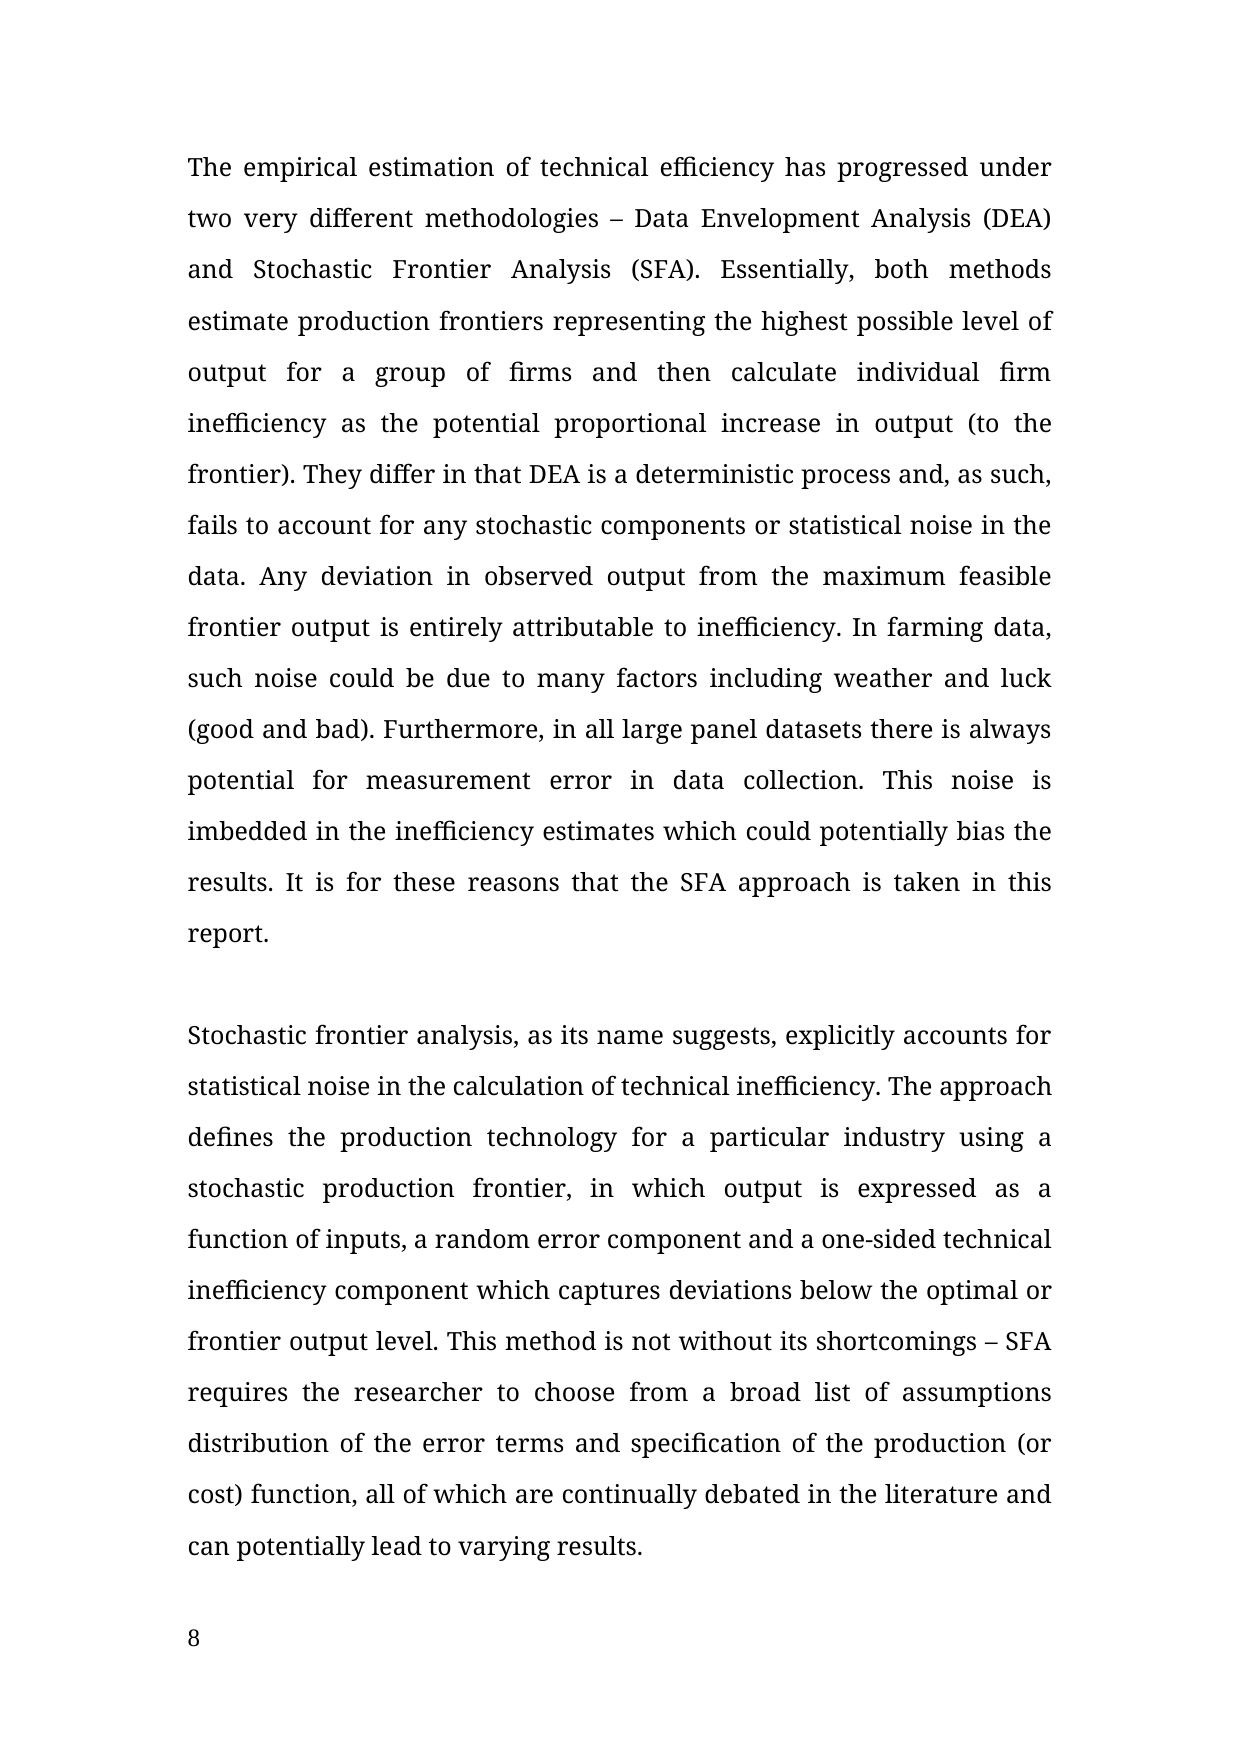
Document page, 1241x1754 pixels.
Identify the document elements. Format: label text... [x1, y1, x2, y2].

text Stochastic frontier analysis, as its name suggests, explicitly accounts for statistical noise in the calculation of technical inefficiency. The approach defines the production technology for a particular industry using a stochastic production frontier, in which output is expressed as a function of inputs, a random error component and a one-sided technical inefficiency component which captures deviations below the optimal or frontier output level. This method is not without its shortcomings – SFA requires the researcher to choose from a broad list of assumptions distribution of the error terms and specification of the production (or cost) function, all of which are continually debated in the literature and can potentially lead to varying results. [187, 1018, 1053, 1562]
text The empirical estimation of technical efficiency has progressed under two very different methodologies – Data Envelopment Analysis (DEA) and Stochastic Frontier Analysis (SFA). Essentially, both methods estimate production frontiers representing the highest possible level of output for a group of firms and then calculate individual firm inefficiency as the potential proportional increase in output (to the frontier). They differ in that DEA is a deterministic process and, as such, fails to account for any stochastic components or statistical noise in the data. Any deviation in observed output from the maximum feasible frontier output is entirely attributable to inefficiency. In farming data, such noise could be due to many factors including weather and luck (good and bad). Furthermore, in all large panel datasets there is always potential for measurement error in data collection. This noise is imbedded in the inefficiency estimates which could potentially bias the results. It is for these reasons that the SFA approach is taken in this report. [187, 150, 1053, 950]
